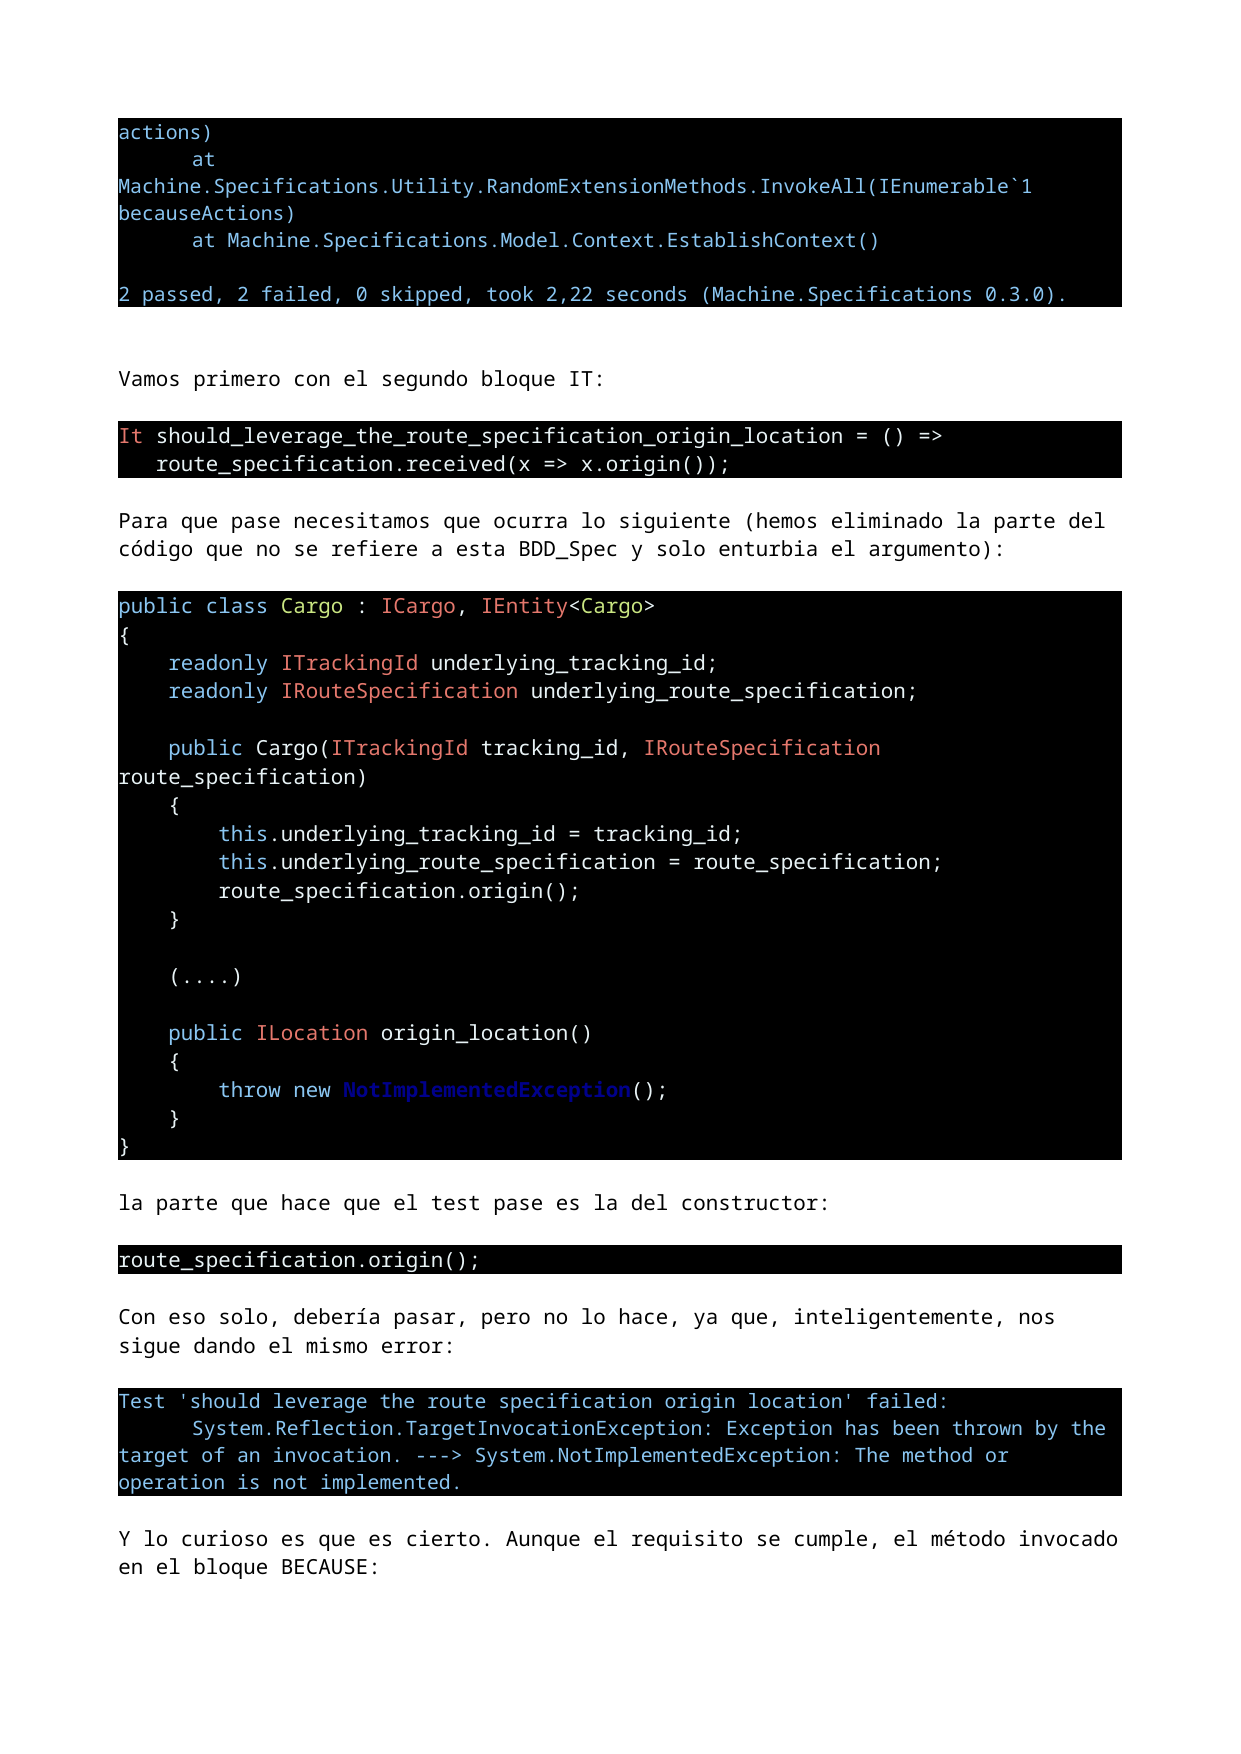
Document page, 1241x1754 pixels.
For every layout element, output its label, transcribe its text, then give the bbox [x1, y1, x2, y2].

text route_specification.origin(); [118, 876, 1122, 904]
text this.underlying_route_specification = route_specification; [118, 847, 1122, 876]
text { [118, 1046, 1122, 1075]
text throw new NotImplementedException(); [118, 1075, 1122, 1103]
text 2 passed, 2 failed, 0 skipped, took 2,22 seconds (Machine.Specifications 0.3.0). [118, 280, 1122, 307]
text } [118, 1132, 1122, 1160]
text { [118, 620, 1122, 648]
text public ILocation origin_location() [118, 1018, 1122, 1046]
text (....) [118, 961, 1122, 989]
text } [118, 904, 1122, 933]
text } [118, 1103, 1122, 1132]
text Test 'should leverage the route specification origin location' failed: [118, 1388, 1122, 1414]
text public Cargo(ITrackingId tracking_id, IRouteSpecification route_specification) [118, 733, 1122, 790]
text Y lo curioso es que es cierto. Aunque el requisito se cumple, el método invocado en el bloque BECAUSE: [118, 1524, 1122, 1581]
text at Machine.Specifications.Utility.RandomExtensionMethods.InvokeAll(IEnumerable`1 becauseActions) [118, 145, 1122, 226]
text Con eso solo, debería pasar, pero no lo hace, ya que, inteligentemente, nos sigue dando el mismo error: [118, 1302, 1122, 1359]
text this.underlying_tracking_id = tracking_id; [118, 819, 1122, 847]
text actions) [118, 118, 1122, 145]
text at Machine.Specifications.Model.Context.EstablishContext() [118, 226, 1122, 253]
text route_specification.origin(); [118, 1245, 1122, 1274]
text Para que pase necesitamos que ocurra lo siguiente (hemos eliminado la parte del código que no se refiere a esta BDD_Spec y solo enturbia el argumento): [118, 506, 1122, 563]
text System.Reflection.TargetInvocationException: Exception has been thrown by the target of an invocation. ---> System.NotImplementedException: The method or operation is not implemented. [118, 1414, 1122, 1496]
text It should_leverage_the_route_specification_origin_location = () => [118, 421, 1122, 449]
text route_specification.received(x => x.origin()); [118, 449, 1122, 478]
text la parte que hace que el test pase es la del constructor: [118, 1188, 1122, 1217]
text readonly ITrackingId underlying_tracking_id; [118, 648, 1122, 677]
text Vamos primero con el segundo bloque IT: [118, 364, 1122, 392]
text public class Cargo : ICargo, IEntity<Cargo> [118, 591, 1122, 620]
text { [118, 790, 1122, 819]
text readonly IRouteSpecification underlying_route_specification; [118, 677, 1122, 705]
